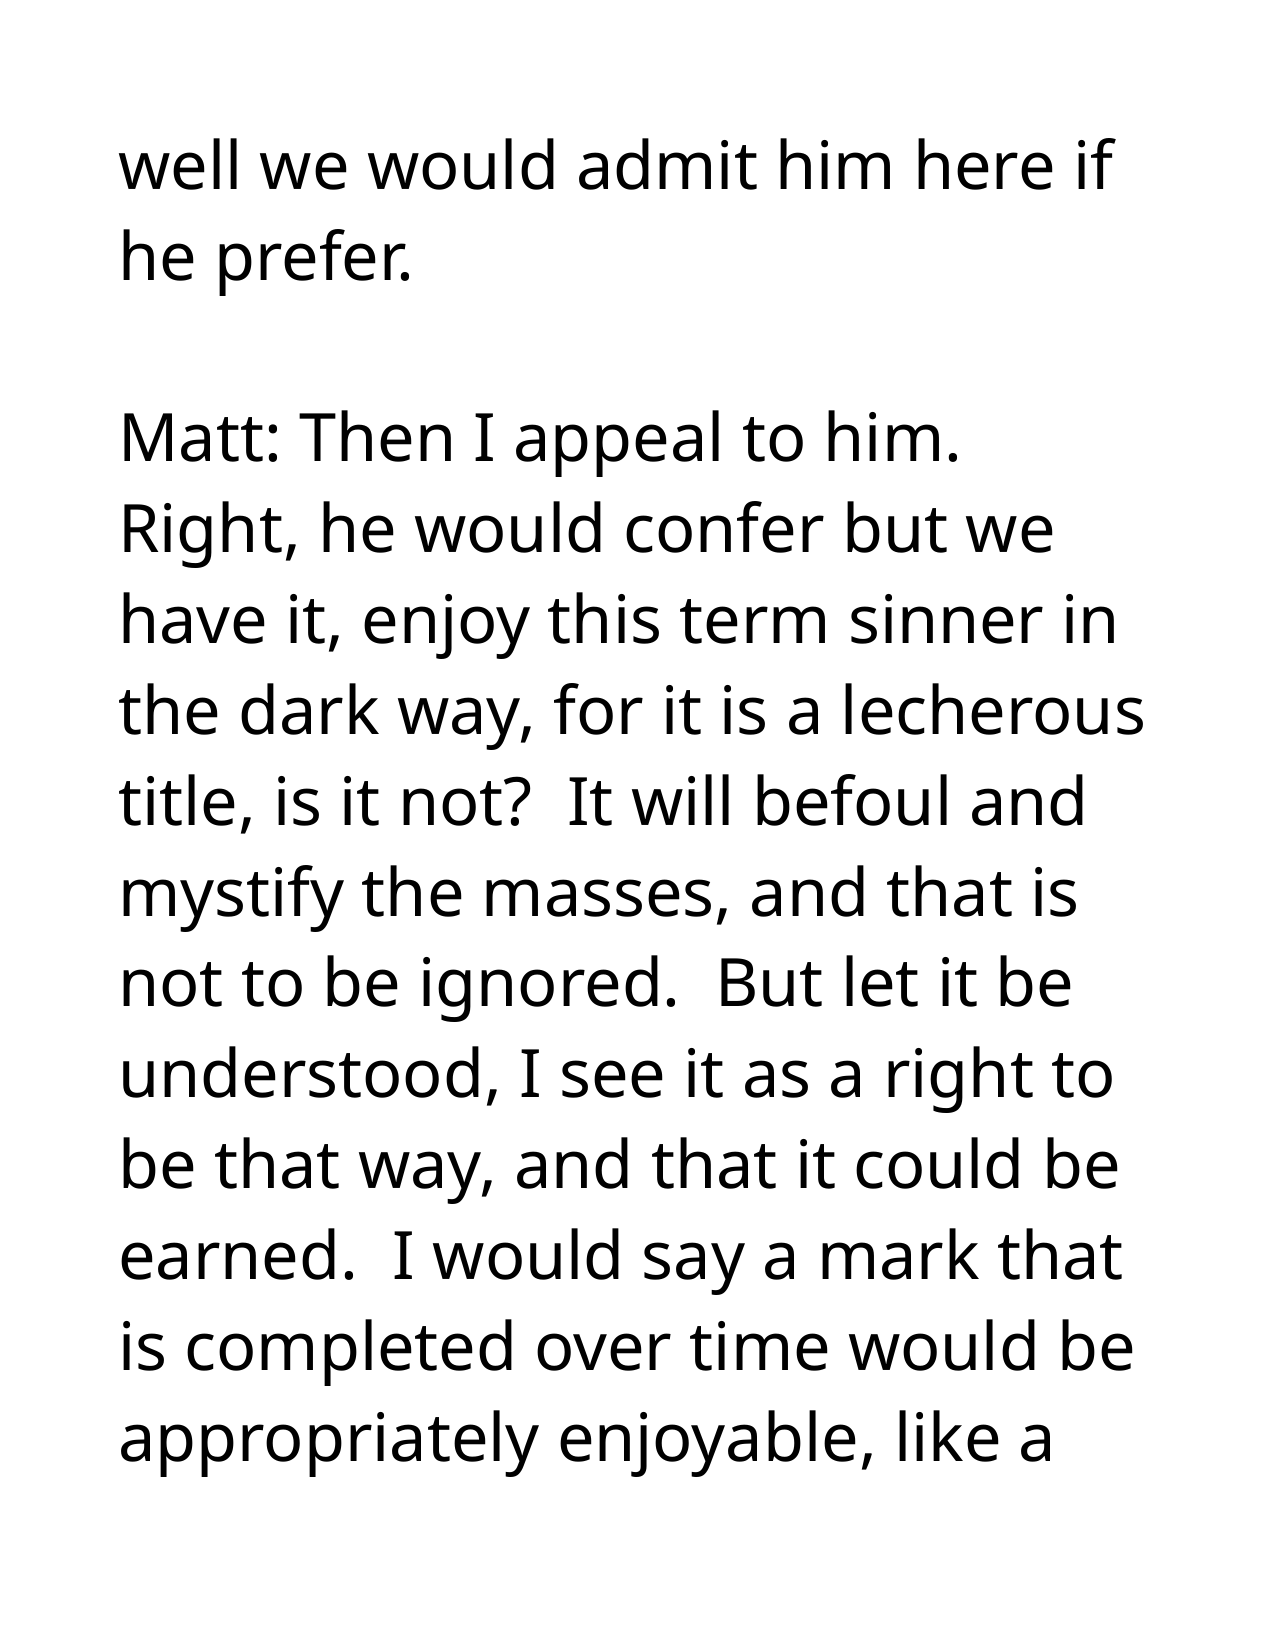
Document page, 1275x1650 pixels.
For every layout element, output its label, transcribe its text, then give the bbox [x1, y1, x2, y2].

text well we would admit him here if he prefer. [118, 118, 1157, 300]
text Matt: Then I appeal to him. Right, he would confer but we have it, enjoy this term sinner in the dark way, for it is a lecherous title, is it not? It will befoul and mystify the masses, and that is not to be ignored. But let it be understood, I see it as a right to be that way, and that it could be earned. I would say a mark that is completed over time would be appropriately enjoyable, like a [118, 391, 1157, 1481]
